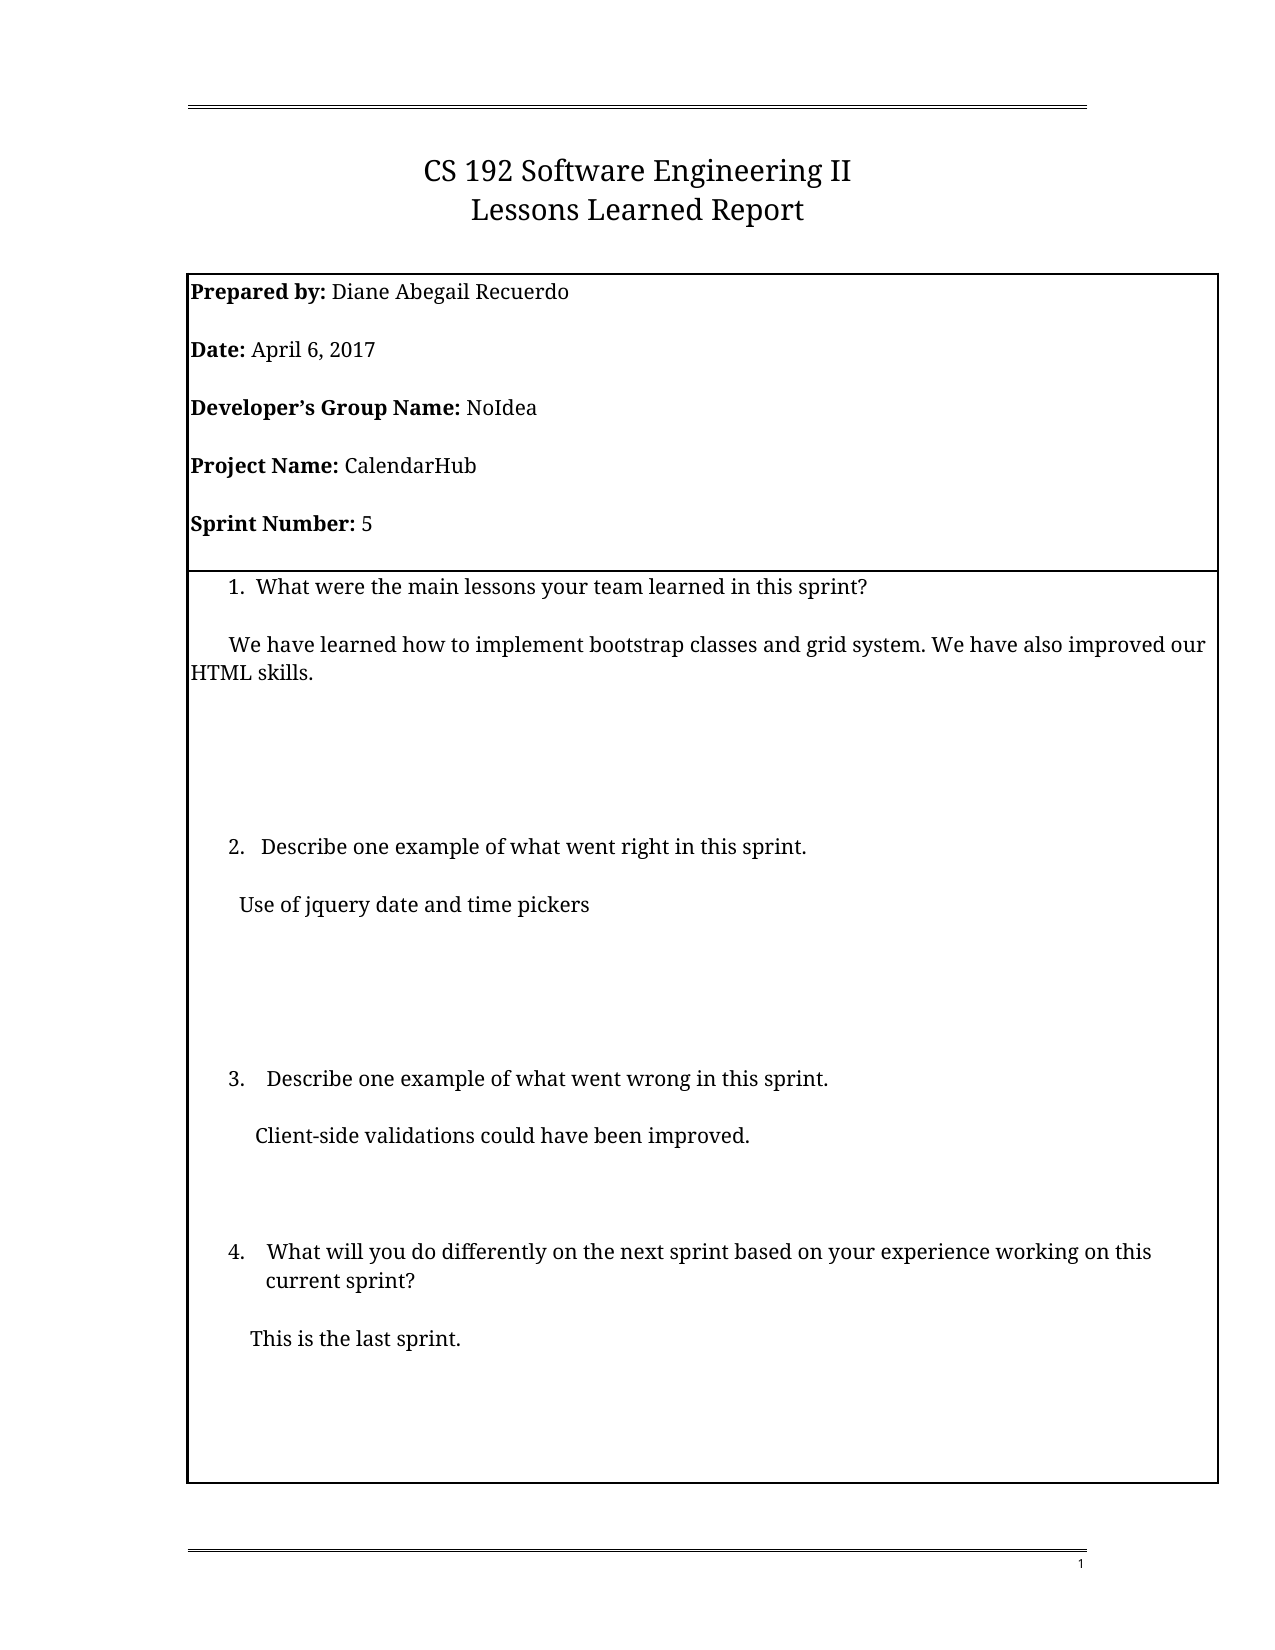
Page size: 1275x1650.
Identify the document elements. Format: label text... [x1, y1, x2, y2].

table_header Prepared by: Diane Abegail Recuerdo Date: April 6, 2017 Developer’s Group Name: NoIdea Project Name: CalendarHub Sprint Number: 5 [189, 275, 1217, 570]
text Lessons Learned Report [187, 190, 1087, 229]
table_cell 1. What were the main lessons your team learned in this sprint? We have learned how to implement bootstrap classes and grid system. We have also improved our HTML skills. 2. Describe one example of what went right in this sprint. Use of jquery date and time pickers 3. Describe one example of what went wrong in this sprint. Client-side validations could have been improved. 4. What will you do differently on the next sprint based on your experience working on this current sprint? This is the last sprint. [189, 572, 1217, 1482]
text CS 192 Software Engineering II [187, 150, 1087, 190]
